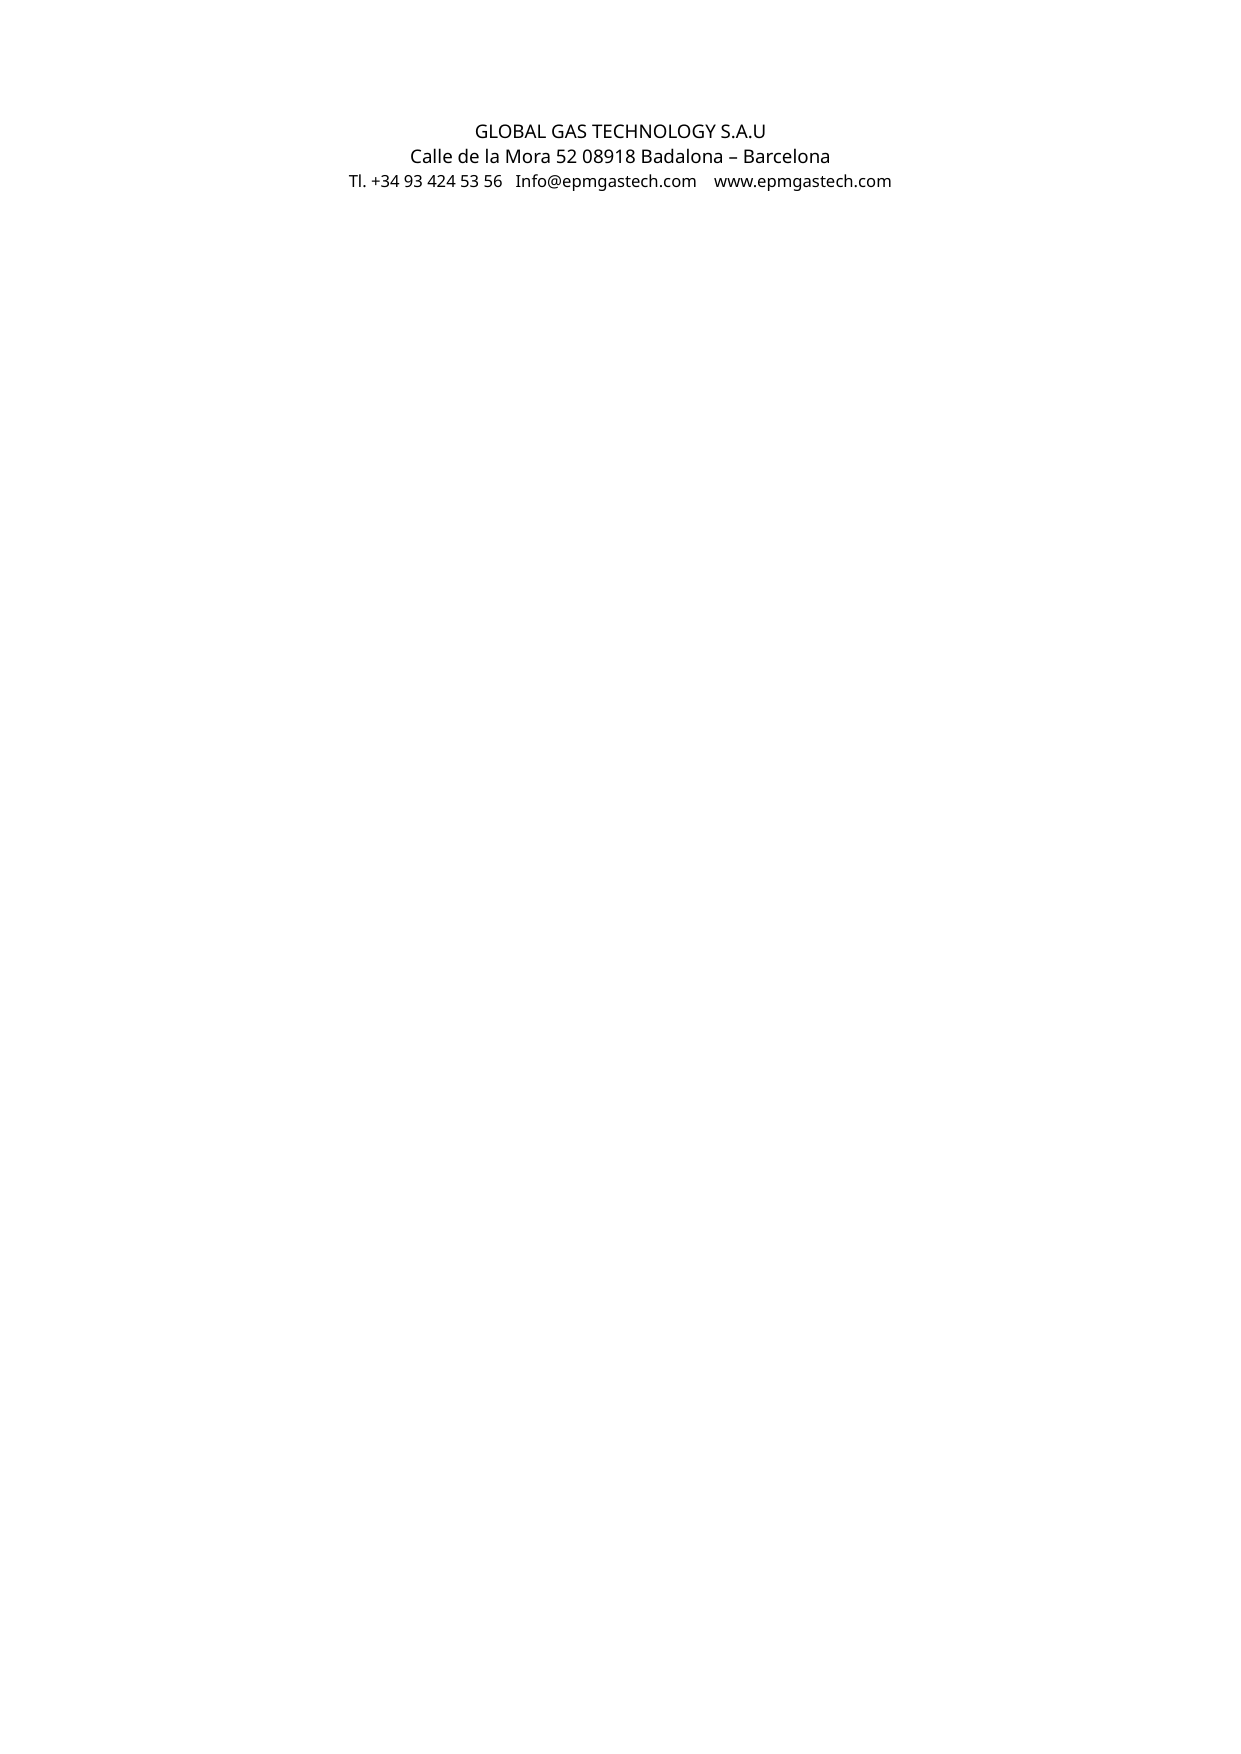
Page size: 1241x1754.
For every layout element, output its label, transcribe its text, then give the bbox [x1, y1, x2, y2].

table_cell GLOBAL GAS TECHNOLOGY S.A.U Calle de la Mora 52 08918 Badalona – Barcelona Tl. +34 93 424 53 56 Info@epmgastech.com www.epmgastech.com [118, 118, 1123, 192]
